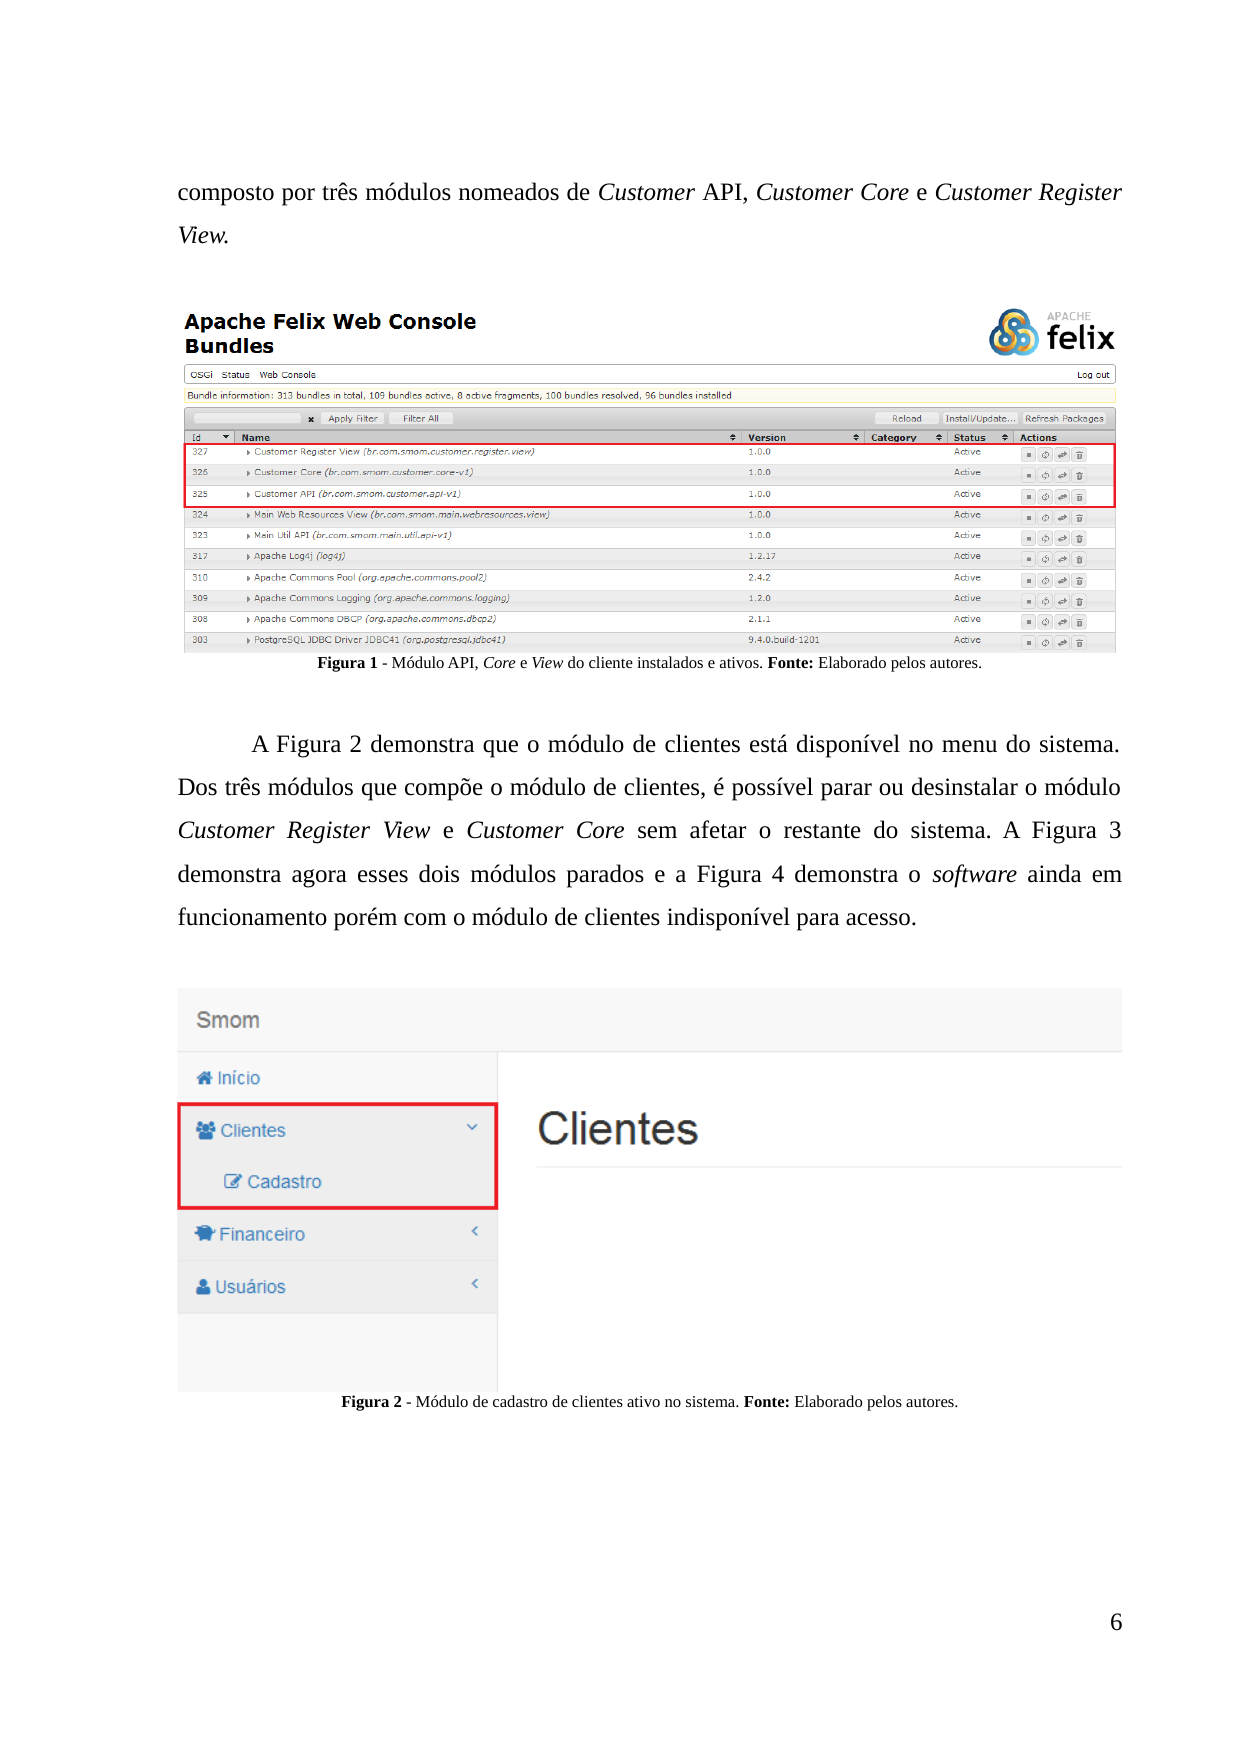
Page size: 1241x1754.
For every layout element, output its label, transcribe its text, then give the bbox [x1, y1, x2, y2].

text composto por três módulos nomeados de Customer API, Customer Core e Customer Register View. [177, 177, 1122, 249]
picture [177, 306, 1123, 653]
picture [177, 988, 1123, 1392]
text Figura 2 - Módulo de cadastro de clientes ativo no sistema. Fonte: Elaborado pelos autores. [177, 1392, 1122, 1411]
text Figura 1 - Módulo API, Core e View do cliente instalados e ativos. Fonte: Elaborado pelos autores. [177, 653, 1122, 672]
text A Figura 2 demonstra que o módulo de clientes está disponível no menu do sistema. Dos três módulos que compõe o módulo de clientes, é possível parar ou desinstalar o módulo Customer Register View e Customer Core sem afetar o restante do sistema. A Figura 3 demonstra agora esses dois módulos parados e a Figura 4 demonstra o software ainda em funcionamento porém com o módulo de clientes indisponível para acesso. [177, 729, 1122, 931]
